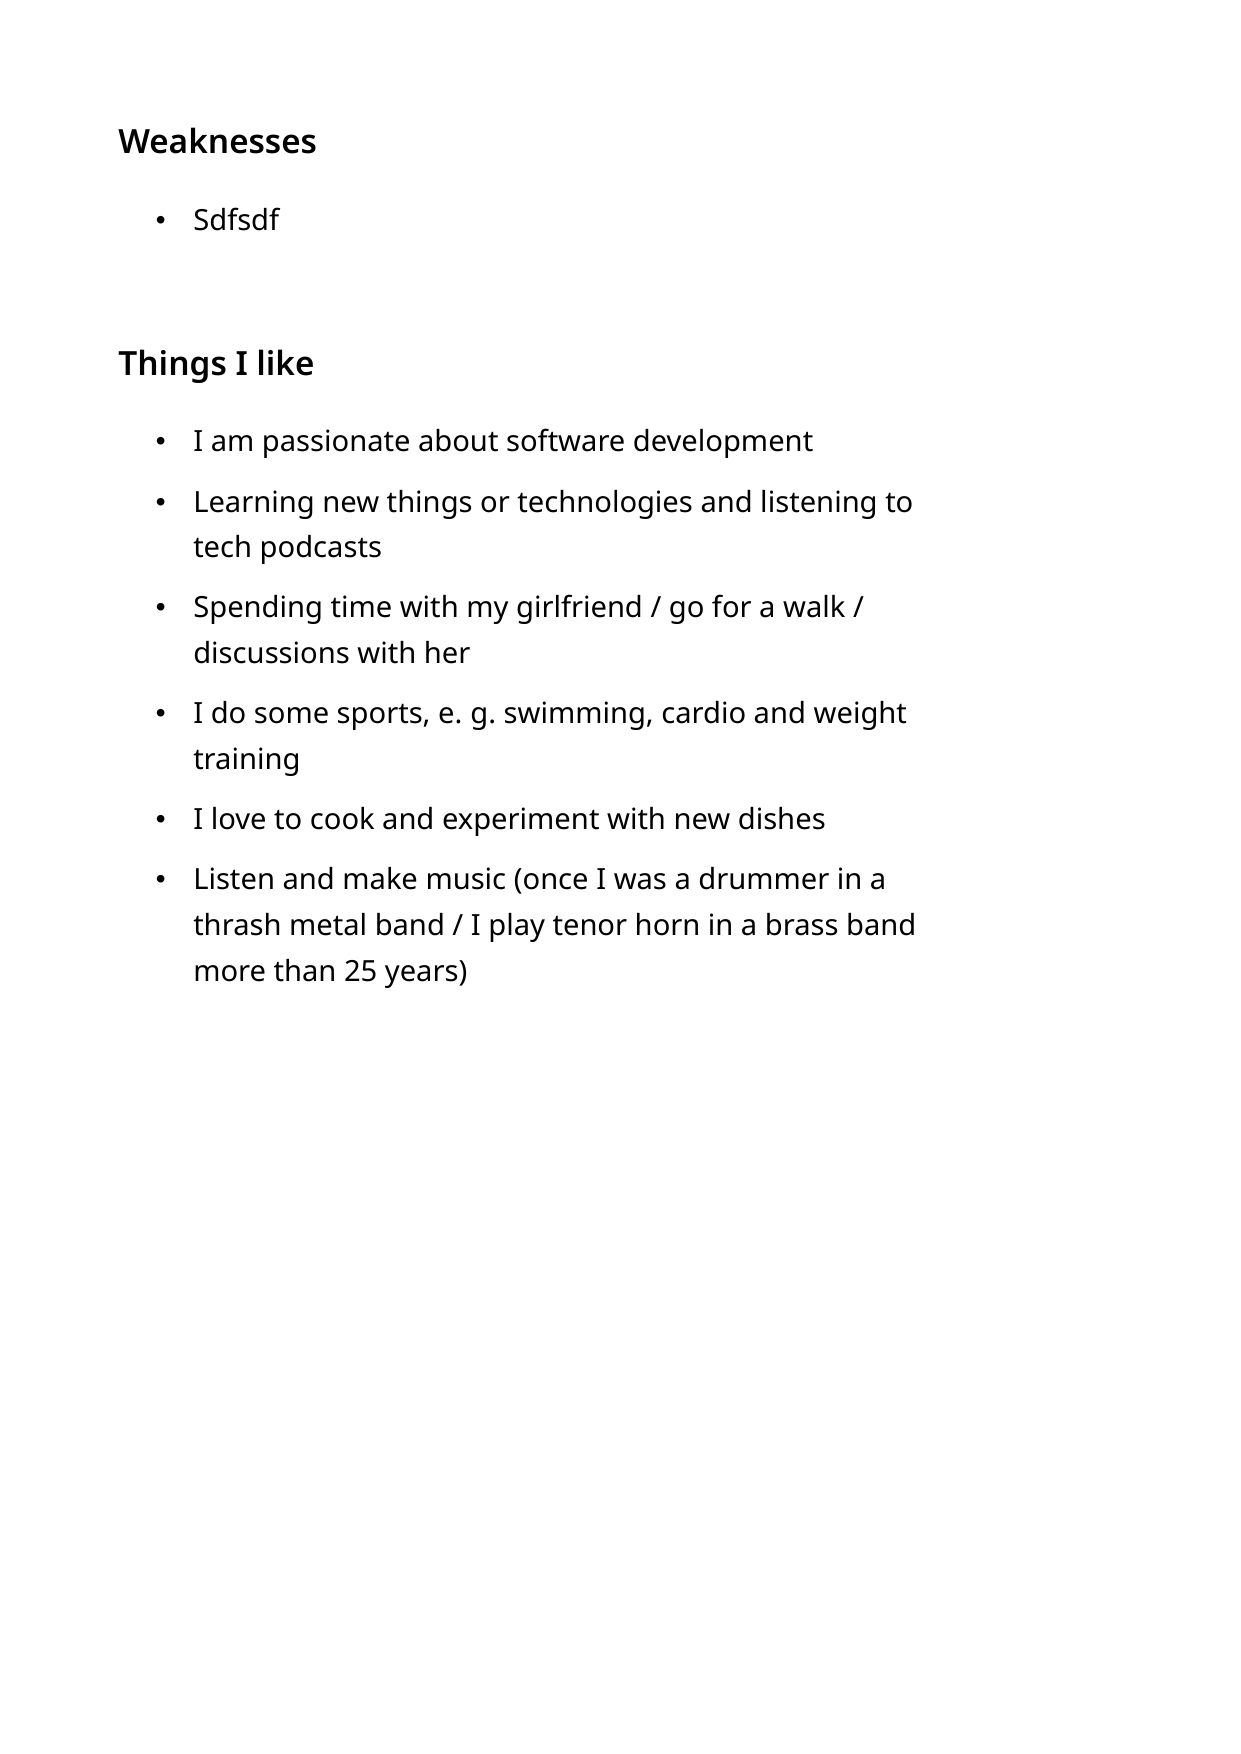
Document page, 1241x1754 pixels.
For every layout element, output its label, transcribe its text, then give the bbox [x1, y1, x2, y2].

subtitle Things I like [118, 340, 1122, 385]
list Spending time with my girlfriend / go for a walk / discussions with her [156, 587, 944, 672]
list I love to cook and experiment with new dishes [156, 798, 944, 838]
list Listen and make music (once I was a drummer in a thrash metal band / I play tenor horn in a brass band more than 25 years) [156, 858, 944, 989]
list I am passionate about software development [156, 421, 944, 460]
subtitle Weaknesses [118, 118, 1122, 163]
list Sdfsdf [156, 199, 1122, 238]
list Learning new things or technologies and listening to tech podcasts [156, 481, 944, 566]
list I do some sports, e. g. swimming, cardio and weight training [156, 692, 944, 778]
